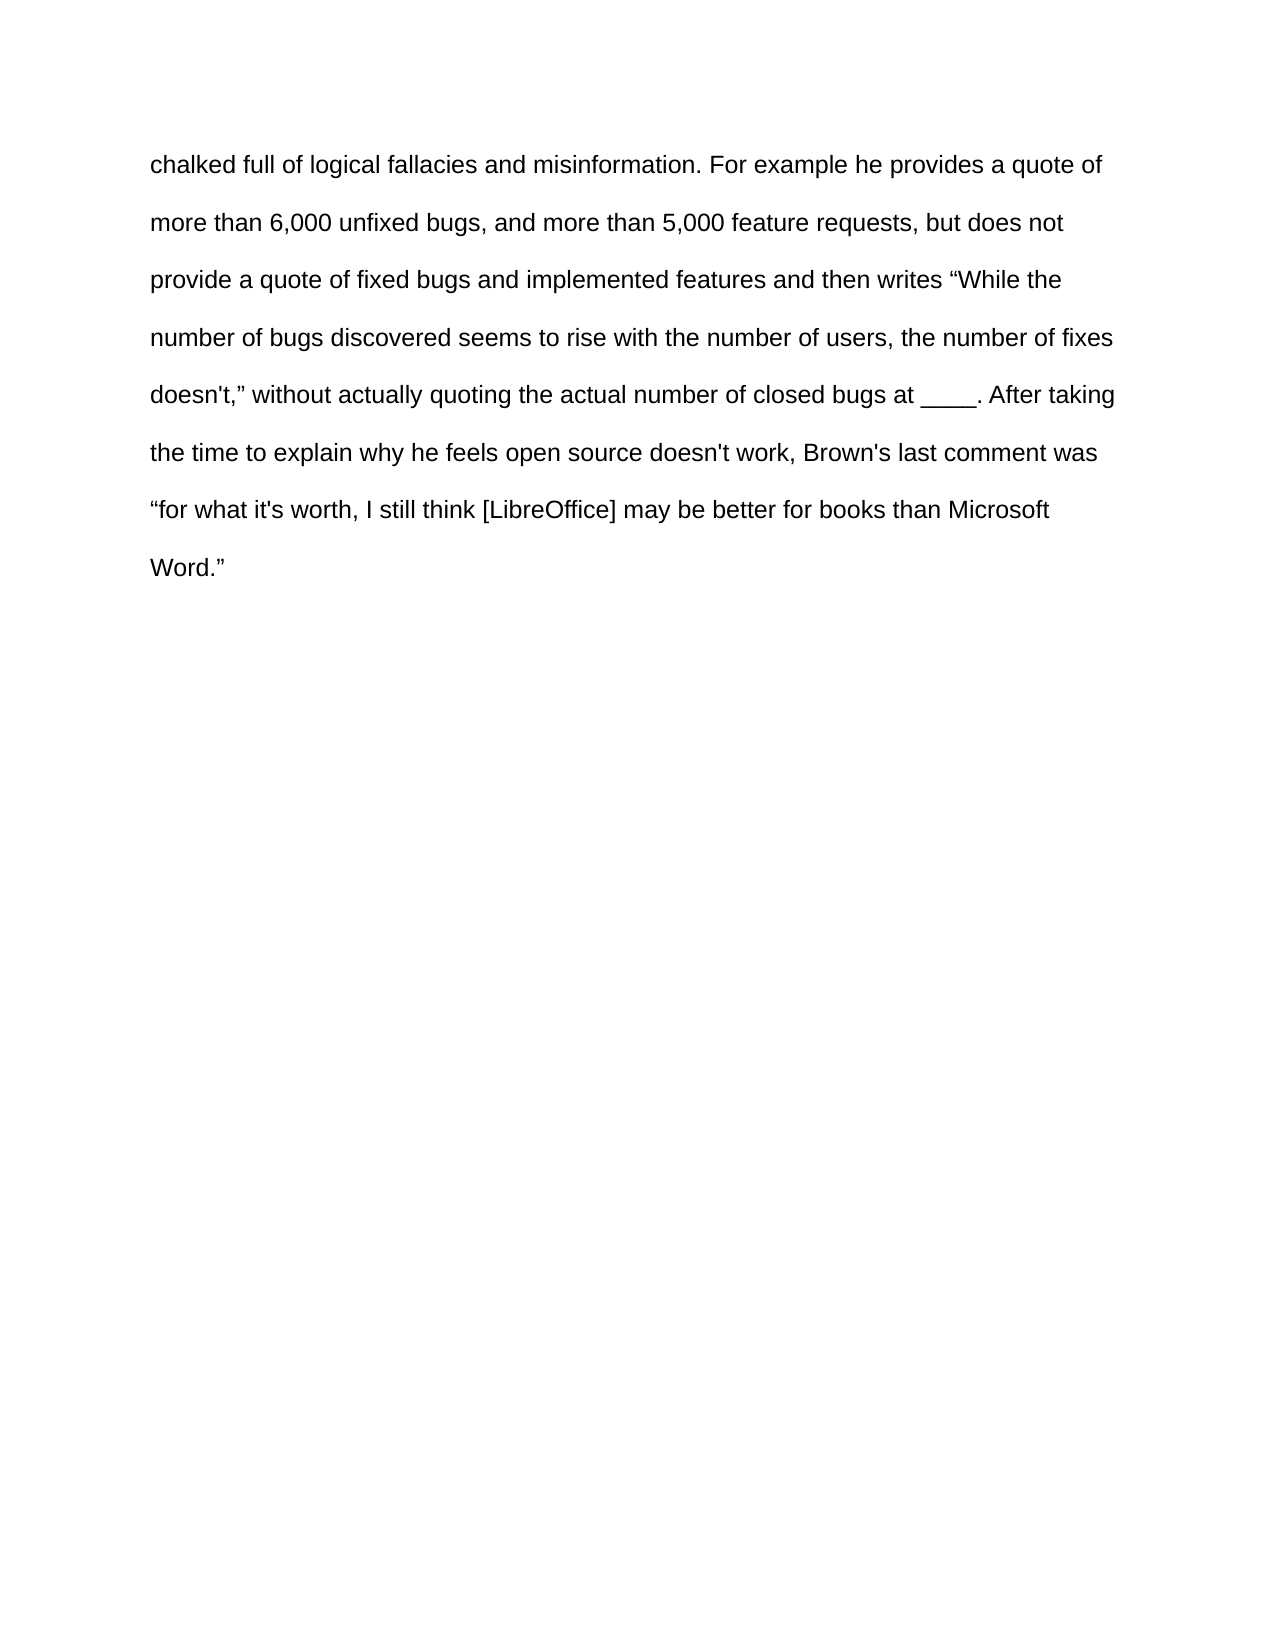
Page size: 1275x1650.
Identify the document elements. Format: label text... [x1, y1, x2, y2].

text chalked full of logical fallacies and misinformation. For example he provides a quote of more than 6,000 unfixed bugs, and more than 5,000 feature requests, but does not provide a quote of fixed bugs and implemented features and then writes “While the number of bugs discovered seems to rise with the number of users, the number of fixes doesn't,” without actually quoting the actual number of closed bugs at ____. After taking the time to explain why he feels open source doesn't work, Brown's last comment was “for what it's worth, I still think [LibreOffice] may be better for books than Microsoft Word.” [150, 150, 1125, 581]
